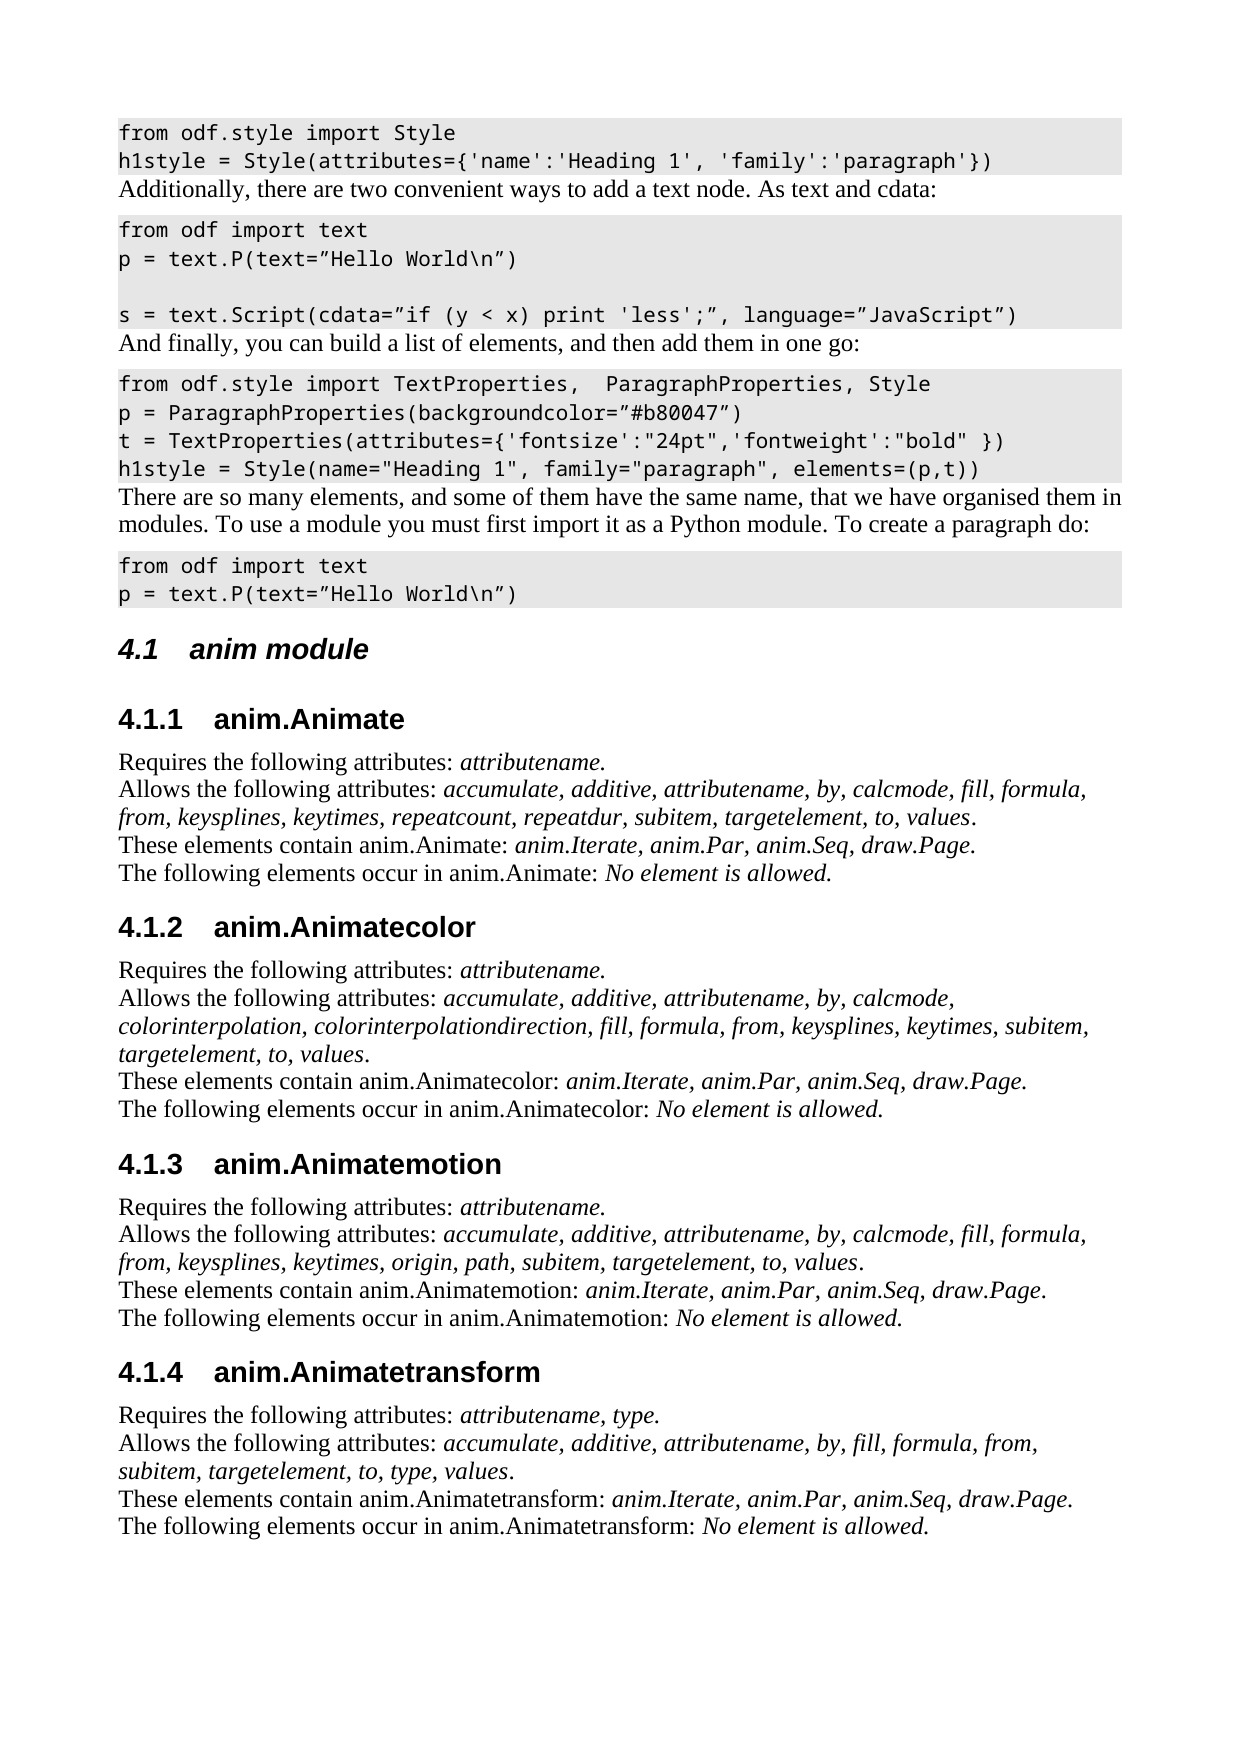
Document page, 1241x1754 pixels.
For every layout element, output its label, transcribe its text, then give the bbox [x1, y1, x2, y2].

text from odf.style import TextProperties, ParagraphProperties, Style [118, 369, 1122, 398]
text Allows the following attributes: accumulate, additive, attributename, by, fill, formula, from, subitem, targetelement, to, type, values. [118, 1429, 1122, 1485]
text Allows the following attributes: accumulate, additive, attributename, by, calcmode, fill, formula, from, keysplines, keytimes, repeatcount, repeatdur, subitem, targetelement, to, values. [118, 776, 1122, 831]
text These elements contain anim.Animate: anim.Iterate, anim.Par, anim.Seq, draw.Page. [118, 831, 1122, 859]
text h1style = Style(name="Heading 1", family="paragraph", elements=(p,t)) [118, 454, 1122, 483]
subtitle anim.Animatetransform [118, 1356, 1122, 1389]
text The following elements occur in anim.Animatetransform: No element is allowed. [118, 1512, 1122, 1540]
text These elements contain anim.Animatecolor: anim.Iterate, anim.Par, anim.Seq, draw.Page. [118, 1067, 1122, 1095]
subtitle anim.Animatemotion [118, 1148, 1122, 1180]
text h1style = Style(attributes={'name':'Heading 1', 'family':'paragraph'}) [118, 147, 1122, 175]
subtitle anim module [118, 633, 1122, 665]
text These elements contain anim.Animatemotion: anim.Iterate, anim.Par, anim.Seq, draw.Page. [118, 1276, 1122, 1304]
text There are so many elements, and some of them have the same name, that we have organised them in modules. To use a module you must first import it as a Python module. To create a paragraph do: [118, 483, 1122, 538]
text s = text.Script(cdata=”if (y < x) print 'less';”, language=”JavaScript”) [118, 301, 1122, 329]
text from odf.style import Style [118, 118, 1122, 147]
text The following elements occur in anim.Animatecolor: No element is allowed. [118, 1095, 1122, 1123]
text from odf import text [118, 551, 1122, 579]
text Additionally, there are two convenient ways to add a text node. As text and cdata: [118, 175, 1122, 203]
text Requires the following attributes: attributename. [118, 1193, 1122, 1221]
text Allows the following attributes: accumulate, additive, attributename, by, calcmode, colorinterpolation, colorinterpolationdirection, fill, formula, from, keysplines, keytimes, subitem, targetelement, to, values. [118, 984, 1122, 1067]
text The following elements occur in anim.Animatemotion: No element is allowed. [118, 1304, 1122, 1331]
text And finally, you can build a list of elements, and then add them in one go: [118, 329, 1122, 357]
text Requires the following attributes: attributename. [118, 748, 1122, 776]
subtitle anim.Animatecolor [118, 911, 1122, 944]
text The following elements occur in anim.Animate: No element is allowed. [118, 859, 1122, 886]
text p = text.P(text=”Hello World\n”) [118, 579, 1122, 608]
subtitle anim.Animate [118, 703, 1122, 735]
text These elements contain anim.Animatetransform: anim.Iterate, anim.Par, anim.Seq, draw.Page. [118, 1485, 1122, 1512]
text from odf import text [118, 215, 1122, 244]
text Requires the following attributes: attributename. [118, 957, 1122, 984]
text p = ParagraphProperties(backgroundcolor=”#b80047”) [118, 398, 1122, 426]
text t = TextProperties(attributes={'fontsize':"24pt",'fontweight':"bold" }) [118, 426, 1122, 454]
text Allows the following attributes: accumulate, additive, attributename, by, calcmode, fill, formula, from, keysplines, keytimes, origin, path, subitem, targetelement, to, values. [118, 1221, 1122, 1276]
text Requires the following attributes: attributename, type. [118, 1402, 1122, 1429]
text p = text.P(text=”Hello World\n”) [118, 244, 1122, 272]
